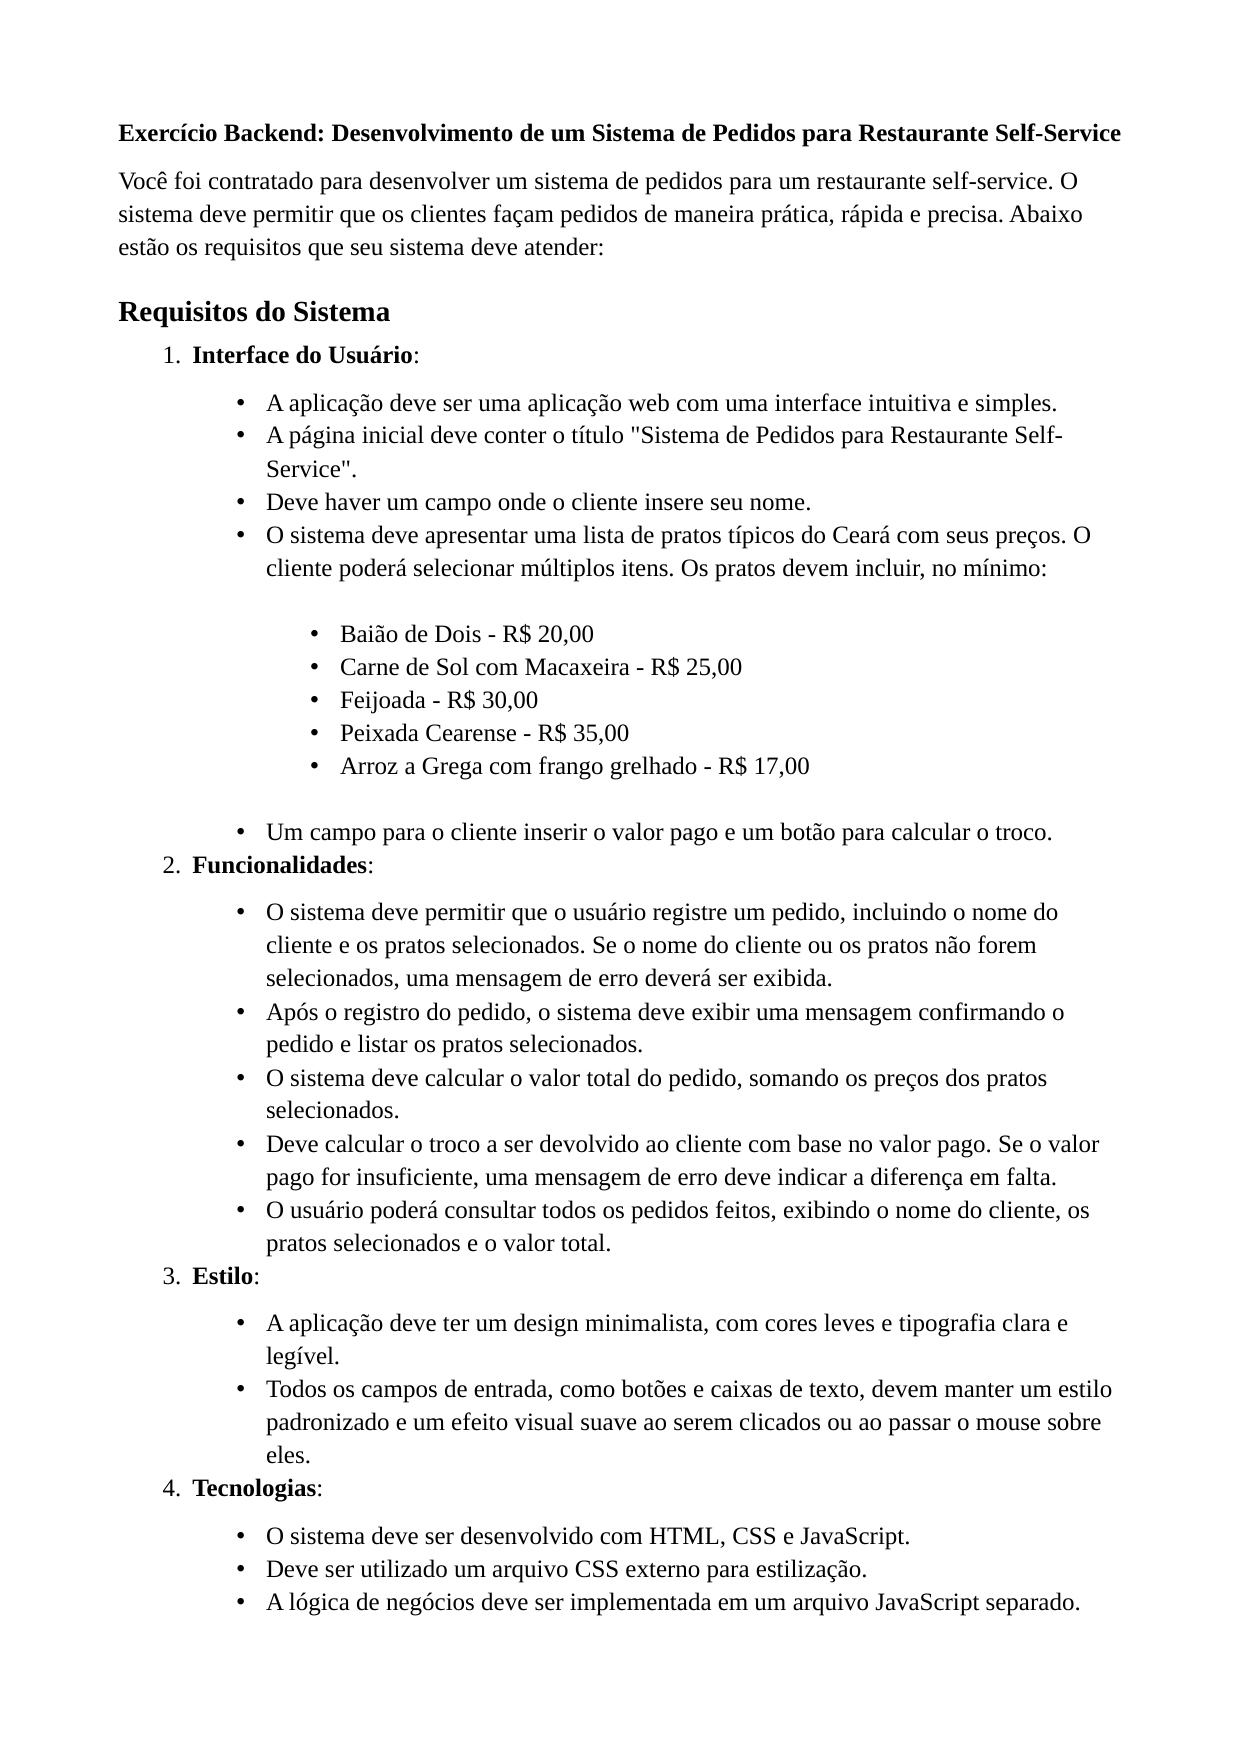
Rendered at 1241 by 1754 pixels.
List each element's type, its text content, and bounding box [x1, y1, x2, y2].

list Peixada Cearense - R$ 35,00 [310, 718, 1122, 747]
list Todos os campos de entrada, como botões e caixas de texto, devem manter um estilo padronizado e um efeito visual suave ao serem clicados ou ao passar o mouse sobre eles. [236, 1374, 1122, 1469]
list A aplicação deve ter um design minimalista, com cores leves e tipografia clara e legível. [236, 1308, 1122, 1370]
list Interface do Usuário: [162, 340, 1122, 369]
list Carne de Sol com Macaxeira - R$ 25,00 [310, 652, 1122, 681]
list A página inicial deve conter o título "Sistema de Pedidos para Restaurante Self-Service". [236, 421, 1122, 482]
list Feijoada - R$ 30,00 [310, 685, 1122, 713]
subtitle Requisitos do Sistema [118, 294, 1122, 327]
list O sistema deve apresentar uma lista de pratos típicos do Ceará com seus preços. O cliente poderá selecionar múltiplos itens. Os pratos devem incluir, no mínimo: [236, 520, 1122, 581]
list O sistema deve permitir que o usuário registre um pedido, incluindo o nome do cliente e os pratos selecionados. Se o nome do cliente ou os pratos não forem selecionados, uma mensagem de erro deverá ser exibida. [236, 897, 1122, 992]
list Tecnologias: [162, 1473, 1122, 1502]
list A aplicação deve ser uma aplicação web com uma interface intuitiva e simples. [236, 388, 1122, 416]
text Você foi contratado para desenvolver um sistema de pedidos para um restaurante self-service. O sistema deve permitir que os clientes façam pedidos de maneira prática, rápida e precisa. Abaixo estão os requisitos que seu sistema deve atender: [118, 166, 1122, 261]
list O sistema deve ser desenvolvido com HTML, CSS e JavaScript. [236, 1521, 1122, 1550]
list Um campo para o cliente inserir o valor pago e um botão para calcular o troco. [236, 817, 1122, 846]
list O sistema deve calcular o valor total do pedido, somando os preços dos pratos selecionados. [236, 1063, 1122, 1124]
list Arroz a Grega com frango grelhado - R$ 17,00 [310, 751, 1122, 779]
list Estilo: [162, 1261, 1122, 1289]
list O usuário poderá consultar todos os pedidos feitos, exibindo o nome do cliente, os pratos selecionados e o valor total. [236, 1195, 1122, 1256]
list Funcionalidades: [162, 850, 1122, 879]
list Após o registro do pedido, o sistema deve exibir uma mensagem confirmando o pedido e listar os pratos selecionados. [236, 997, 1122, 1058]
list Deve ser utilizado um arquivo CSS externo para estilização. [236, 1554, 1122, 1583]
list Baião de Dois - R$ 20,00 [310, 619, 1122, 647]
list Deve haver um campo onde o cliente insere seu nome. [236, 487, 1122, 515]
list Deve calcular o troco a ser devolvido ao cliente com base no valor pago. Se o valor pago for insuficiente, uma mensagem de erro deve indicar a diferença em falta. [236, 1129, 1122, 1190]
list A lógica de negócios deve ser implementada em um arquivo JavaScript separado. [236, 1587, 1122, 1616]
text Exercício Backend: Desenvolvimento de um Sistema de Pedidos para Restaurante Self-Service [118, 118, 1122, 147]
